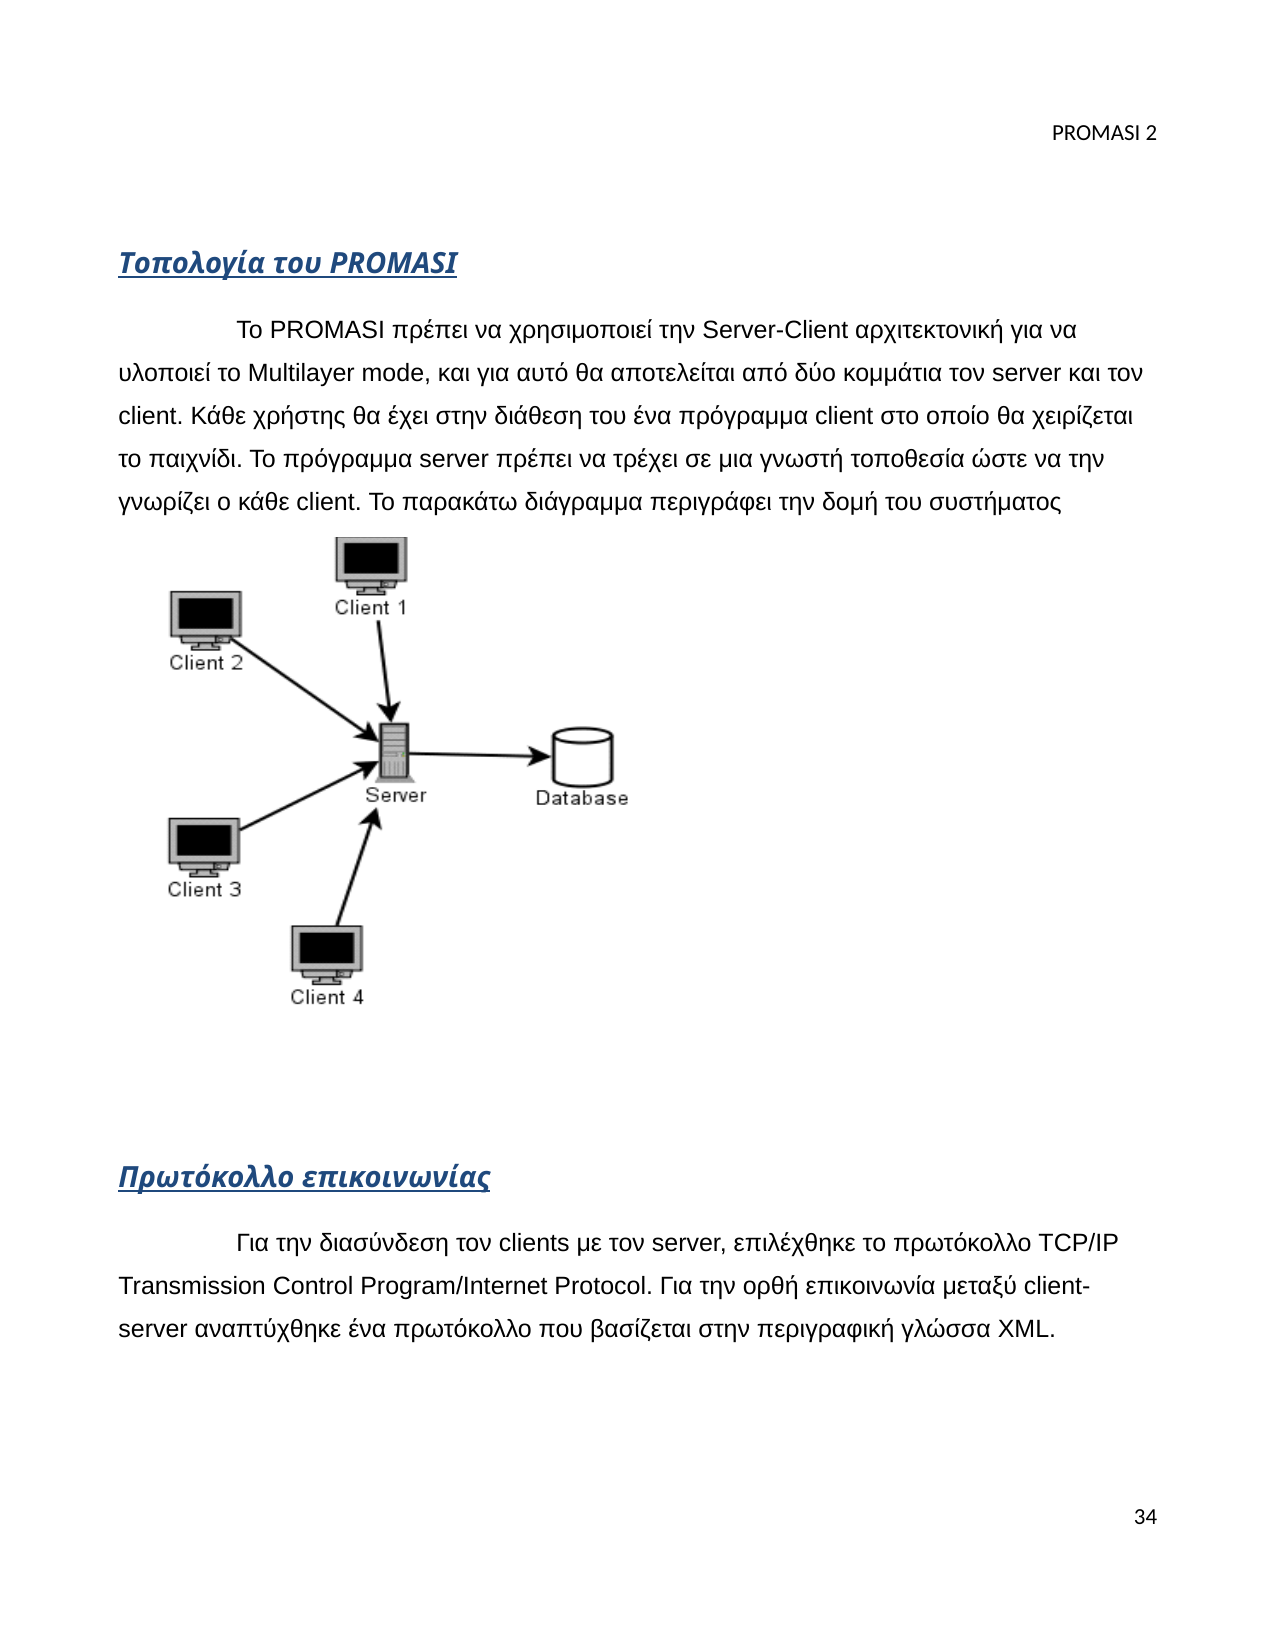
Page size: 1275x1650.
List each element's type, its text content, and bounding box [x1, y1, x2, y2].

subtitle Τοπολογία του PROMASI [118, 243, 1157, 282]
text Για την διασύνδεση τον clients με τον server, επιλέχθηκε το πρωτόκολλο TCP/IP Transmission Control Program/Internet Protocol. Για την ορθή επικοινωνία μεταξύ client-server αναπτύχθηκε ένα πρωτόκολλο που βασίζεται στην περιγραφική γλώσσα XML. [118, 1228, 1157, 1343]
subtitle Πρωτόκολλο επικοινωνίας [118, 1156, 1157, 1196]
text To PROMASI πρέπει να χρησιμοποιεί την Server-Client αρχιτεκτονική για να υλοποιεί το Multilayer mode, και για αυτό θα αποτελείται από δύο κομμάτια τον server και τον client. Κάθε χρήστης θα έχει στην διάθεση του ένα πρόγραμμα client στο οποίο θα χειρίζεται το παιχνίδι. Το πρόγραμμα server πρέπει να τρέχει σε μια γνωστή τοποθεσία ώστε να την γνωρίζει ο κάθε client. Το παρακάτω διάγραμμα περιγράφει την δομή του συστήματος [118, 314, 1157, 1078]
